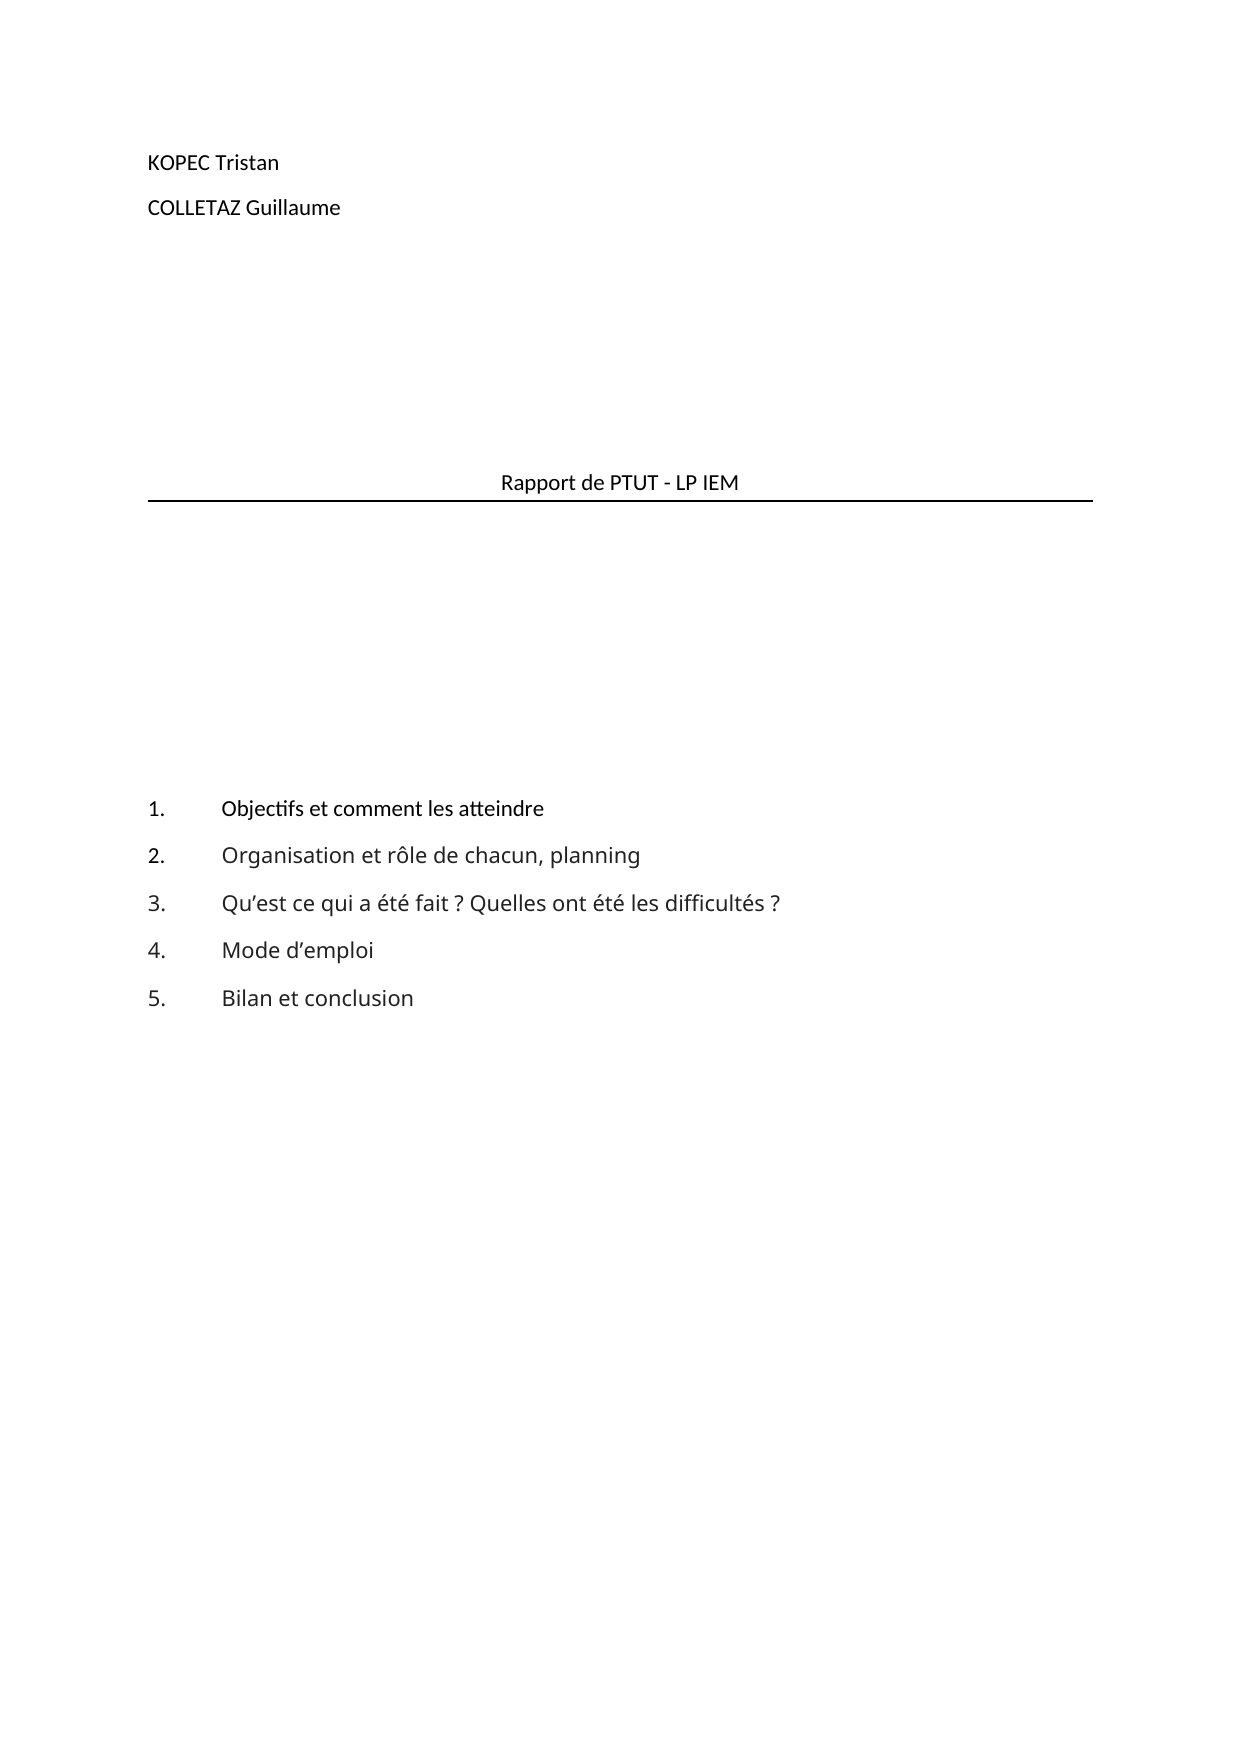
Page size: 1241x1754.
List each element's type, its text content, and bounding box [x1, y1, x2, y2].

text 4. Mode d’emploi [148, 935, 1093, 965]
text COLLETAZ Guillaume [148, 193, 1093, 221]
text Rapport de PTUT - LP IEM [148, 468, 1093, 500]
text 5. Bilan et conclusion [148, 983, 1093, 1013]
text 1. Objectifs et comment les atteindre [148, 794, 1093, 822]
text KOPEC Tristan [148, 148, 1093, 176]
text 3. Qu’est ce qui a été fait ? Quelles ont été les difficultés ? [148, 888, 1093, 917]
text 2. Organisation et rôle de chacun, planning [148, 840, 1093, 870]
